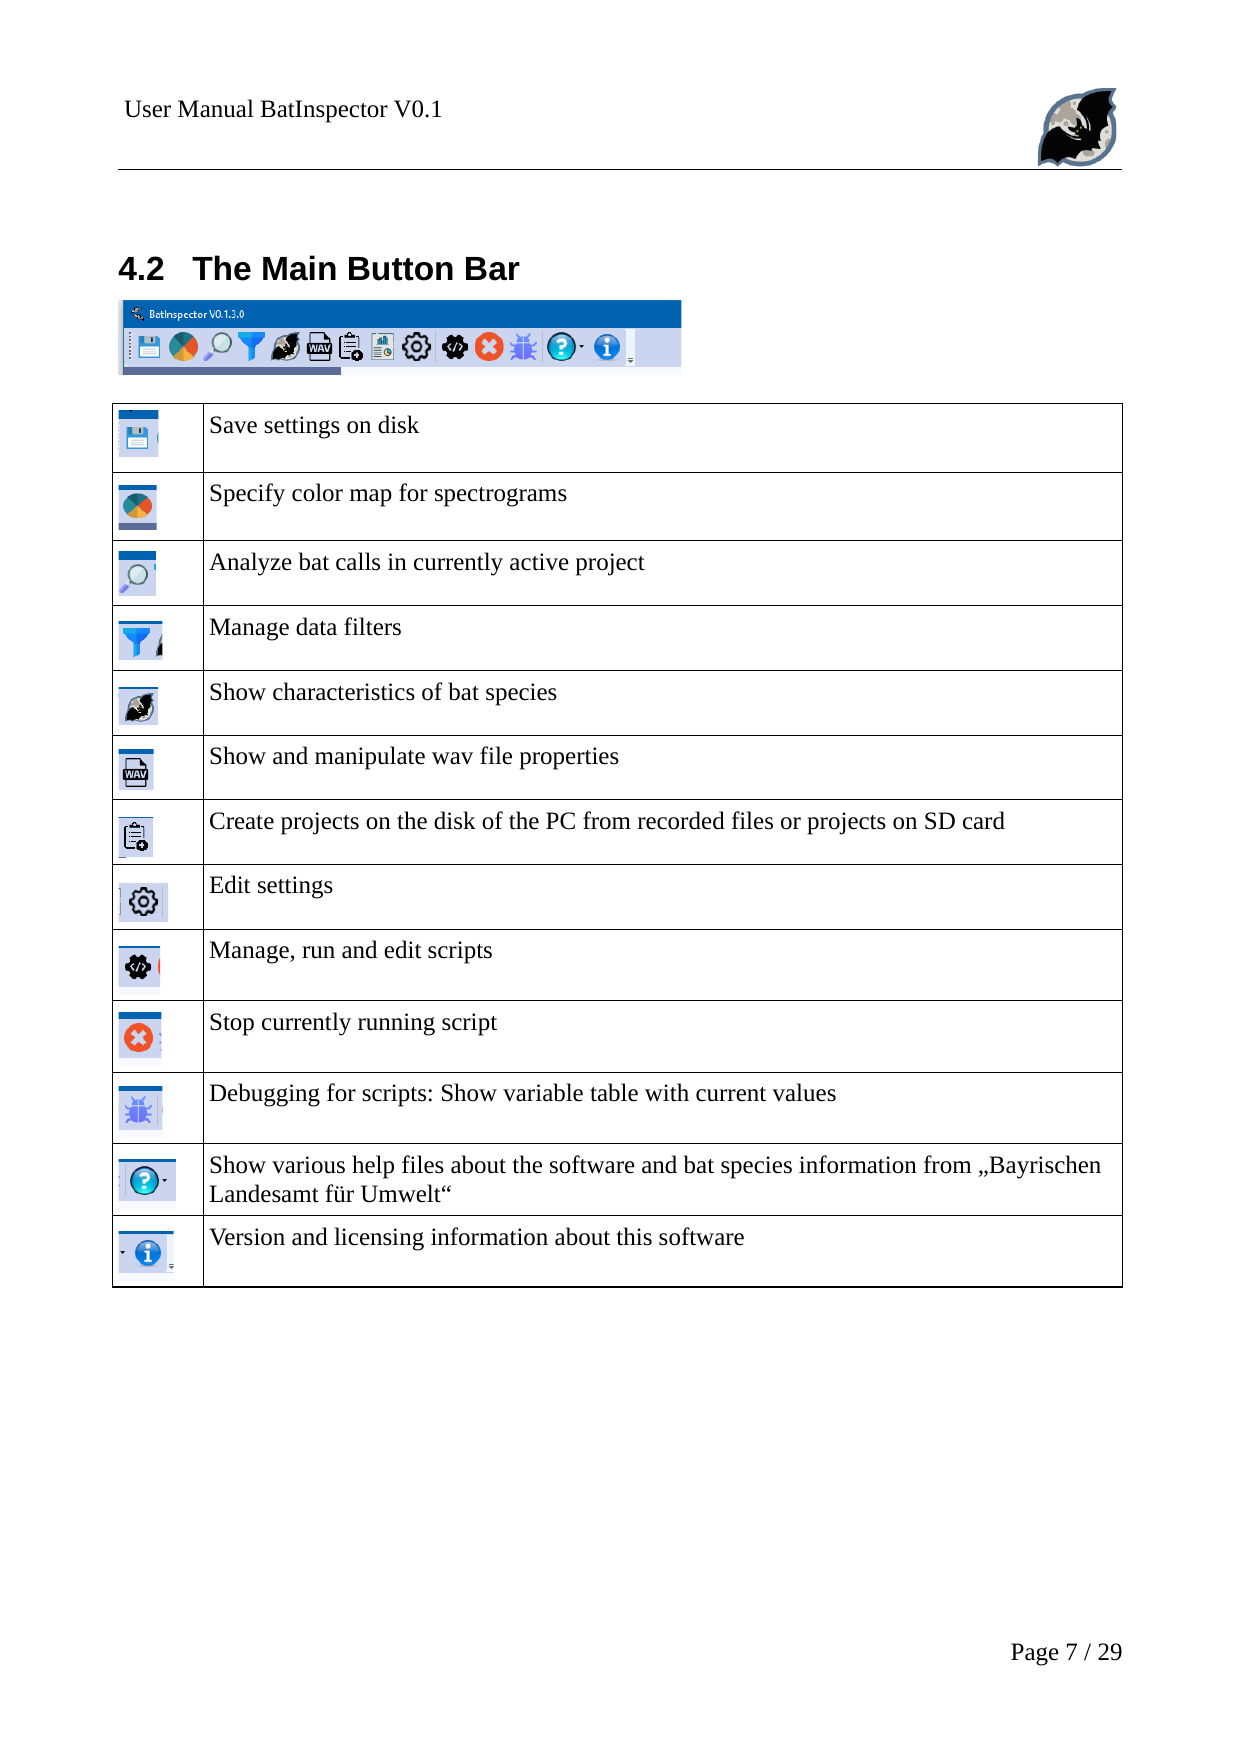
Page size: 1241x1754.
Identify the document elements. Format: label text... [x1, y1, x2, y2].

table_cell [113, 800, 203, 864]
picture [118, 883, 169, 922]
picture [118, 551, 156, 596]
table_header [113, 404, 203, 472]
table_cell Debugging for scripts: Show variable table with current values [204, 1073, 1122, 1143]
table_cell [113, 1073, 203, 1143]
picture [129, 1231, 174, 1281]
picture [118, 1012, 162, 1066]
picture [118, 300, 682, 375]
picture [118, 1086, 163, 1138]
table_cell Show and manipulate wav file properties [204, 736, 1122, 799]
table_cell [113, 671, 203, 734]
table_cell [113, 736, 203, 799]
table_cell Stop currently running script [204, 1001, 1122, 1072]
table_cell Manage data filters [204, 606, 1122, 670]
picture [1037, 88, 1117, 167]
table_cell [113, 930, 203, 1000]
picture [118, 749, 154, 790]
table_cell [113, 541, 203, 605]
table_cell [113, 606, 203, 670]
table_cell Analyze bat calls in currently active project [204, 541, 1122, 605]
table_cell Show various help files about the software and bat species information from „Bayrischen Landesamt für Umwelt“ [204, 1144, 1122, 1215]
picture [118, 485, 142, 530]
table_cell Create projects on the disk of the PC from recorded files or projects on SD card [204, 800, 1122, 864]
picture [118, 1159, 176, 1209]
table_cell [113, 1001, 203, 1072]
subtitle The Main Button Bar [118, 249, 1122, 288]
table_header Save settings on disk [204, 404, 1122, 472]
table_cell Edit settings [204, 865, 1122, 928]
table_cell [113, 1144, 203, 1215]
picture [118, 946, 161, 995]
table_cell Manage, run and edit scripts [204, 930, 1122, 1000]
table_cell [113, 1216, 203, 1286]
picture [118, 687, 158, 725]
picture [118, 621, 163, 660]
table_cell Specify color map for spectrograms [204, 473, 1122, 540]
table_cell Show characteristics of bat species [204, 671, 1122, 734]
picture [118, 817, 154, 858]
table_cell [113, 865, 203, 928]
table_cell Version and licensing information about this software [204, 1216, 1122, 1286]
picture [118, 410, 125, 457]
table_cell [113, 473, 203, 540]
